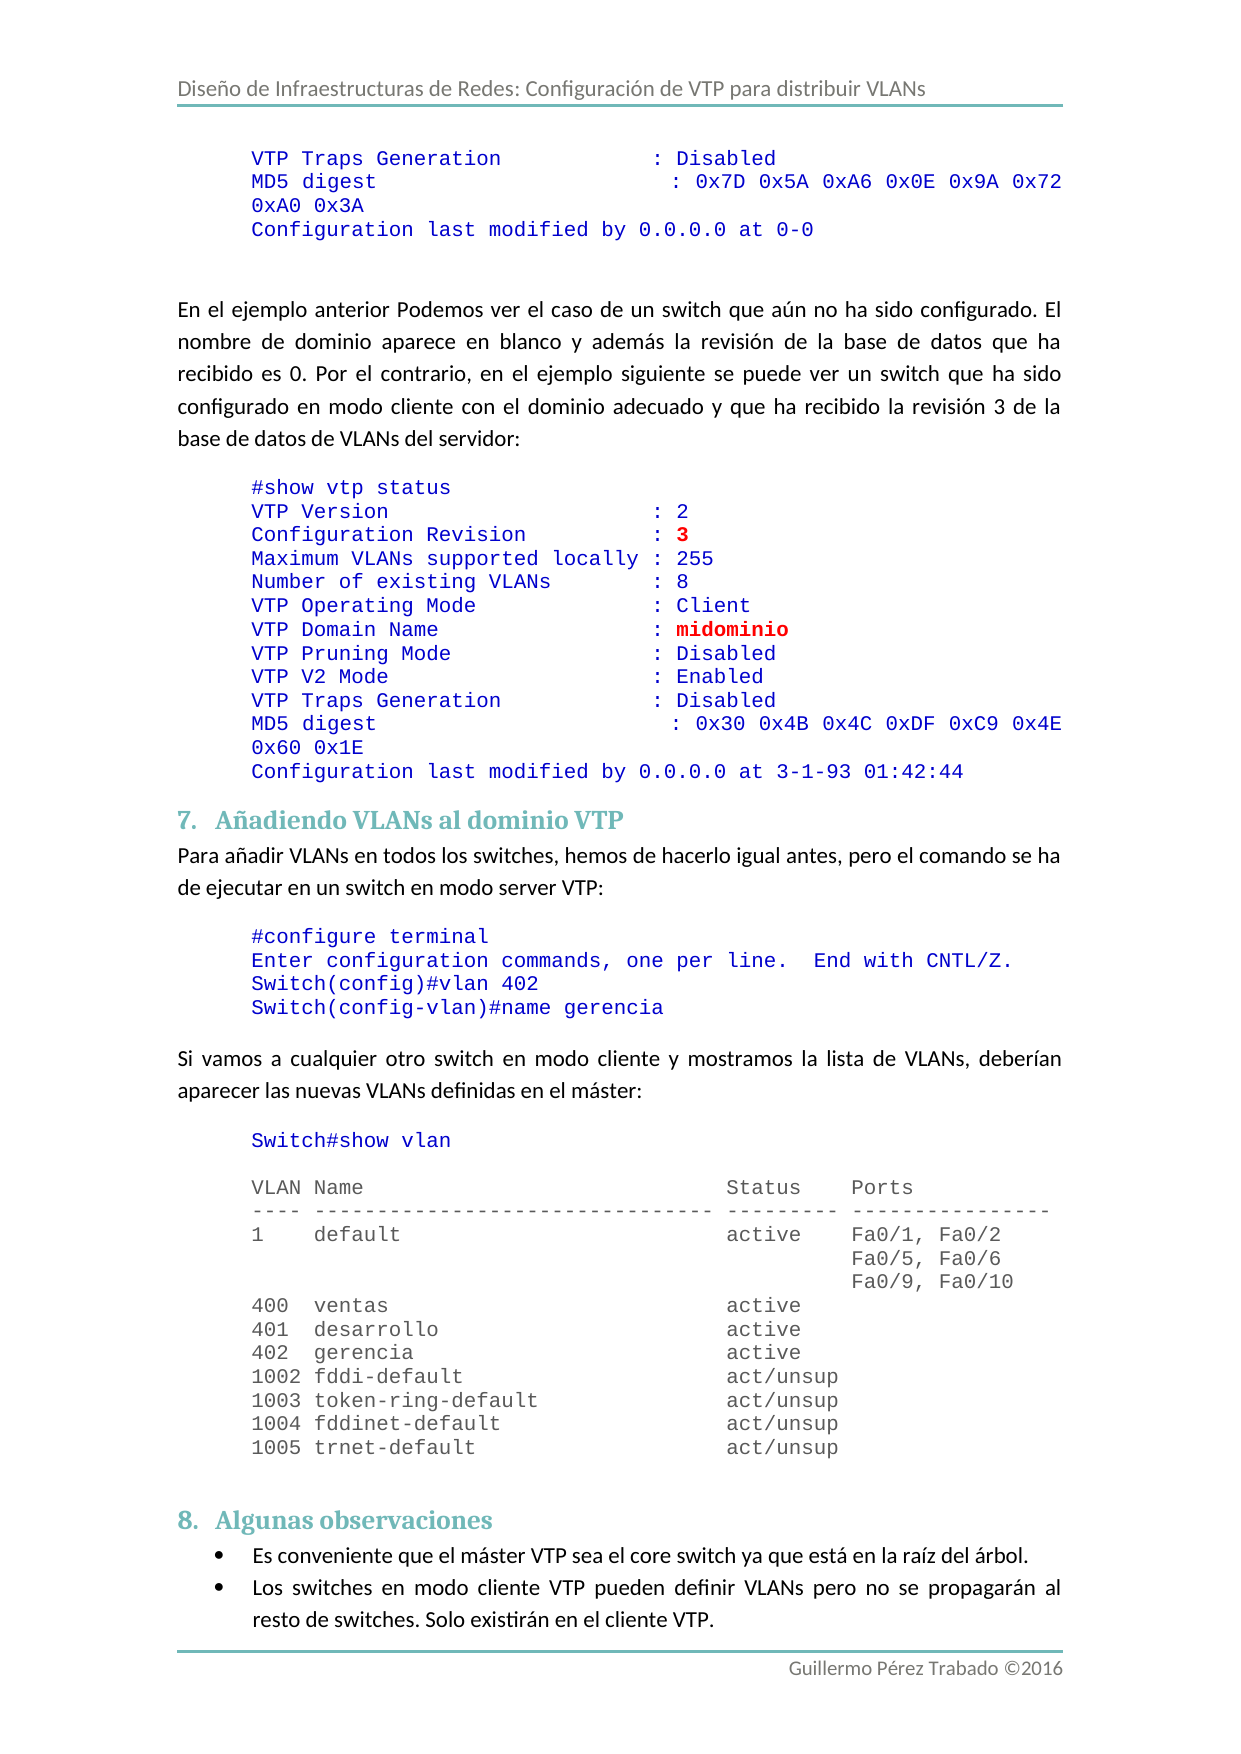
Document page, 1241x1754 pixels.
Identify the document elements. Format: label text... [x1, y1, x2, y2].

text 402 gerencia active [251, 1342, 1063, 1366]
text Configuration last modified by 0.0.0.0 at 0-0 [251, 218, 1063, 242]
text MD5 digest : 0x7D 0x5A 0xA6 0x0E 0x9A 0x72 0xA0 0x3A [251, 171, 1063, 218]
text VTP V2 Mode : Enabled [251, 666, 1063, 690]
text VTP Traps Generation : Disabled [251, 690, 1063, 713]
text Number of existing VLANs : 8 [251, 572, 1063, 595]
text 400 ventas active [251, 1295, 1063, 1319]
text Fa0/5, Fa0/6 [251, 1248, 1063, 1271]
text #configure terminal [251, 926, 1063, 950]
subtitle Algunas observaciones [177, 1505, 1063, 1536]
subtitle Añadiendo VLANs al dominio VTP [177, 805, 1063, 836]
text Configuration last modified by 0.0.0.0 at 3-1-93 01:42:44 [251, 761, 1063, 784]
list Es conveniente que el máster VTP sea el core switch ya que está en la raíz del árbol. [215, 1541, 1063, 1569]
text VLAN Name Status Ports [251, 1177, 1063, 1201]
text Maximum VLANs supported locally : 255 [251, 548, 1063, 572]
text 1 default active Fa0/1, Fa0/2 [251, 1224, 1063, 1248]
text #show vtp status [251, 477, 1063, 501]
text VTP Operating Mode : Client [251, 595, 1063, 619]
text MD5 digest : 0x30 0x4B 0x4C 0xDF 0xC9 0x4E 0x60 0x1E [251, 713, 1063, 761]
text 1004 fddinet-default act/unsup [251, 1413, 1063, 1437]
text 1005 trnet-default act/unsup [251, 1437, 1063, 1461]
text Para añadir VLANs en todos los switches, hemos de hacerlo igual antes, pero el comando se ha de ejecutar en un switch en modo server VTP: [177, 841, 1063, 901]
text 1002 fddi-default act/unsup [251, 1366, 1063, 1390]
text Switch#show vlan [251, 1129, 1063, 1153]
text VTP Traps Generation : Disabled [251, 148, 1063, 171]
text VTP Pruning Mode : Disabled [251, 642, 1063, 666]
text VTP Version : 2 [251, 501, 1063, 524]
text En el ejemplo anterior Podemos ver el caso de un switch que aún no ha sido configurado. El nombre de dominio aparece en blanco y además la revisión de la base de datos que ha recibido es 0. Por el contrario, en el ejemplo siguiente se puede ver un switch que ha sido configurado en modo cliente con el dominio adecuado y que ha recibido la revisión 3 de la base de datos de VLANs del servidor: [177, 295, 1063, 452]
list Los switches en modo cliente VTP pueden definir VLANs pero no se propagarán al resto de switches. Solo existirán en el cliente VTP. [215, 1573, 1063, 1633]
text Switch(config)#vlan 402 [251, 973, 1063, 997]
text VTP Domain Name : midominio [251, 619, 1063, 642]
text Enter configuration commands, one per line. End with CNTL/Z. [251, 950, 1063, 973]
text Configuration Revision : 3 [251, 524, 1063, 548]
text Si vamos a cualquier otro switch en modo cliente y mostramos la lista de VLANs, deberían aparecer las nuevas VLANs definidas en el máster: [177, 1044, 1063, 1104]
text 1003 token-ring-default act/unsup [251, 1390, 1063, 1413]
text ---- -------------------------------- --------- ---------------- [251, 1201, 1063, 1224]
text 401 desarrollo active [251, 1319, 1063, 1342]
text Fa0/9, Fa0/10 [251, 1271, 1063, 1295]
text Switch(config-vlan)#name gerencia [251, 997, 1063, 1021]
